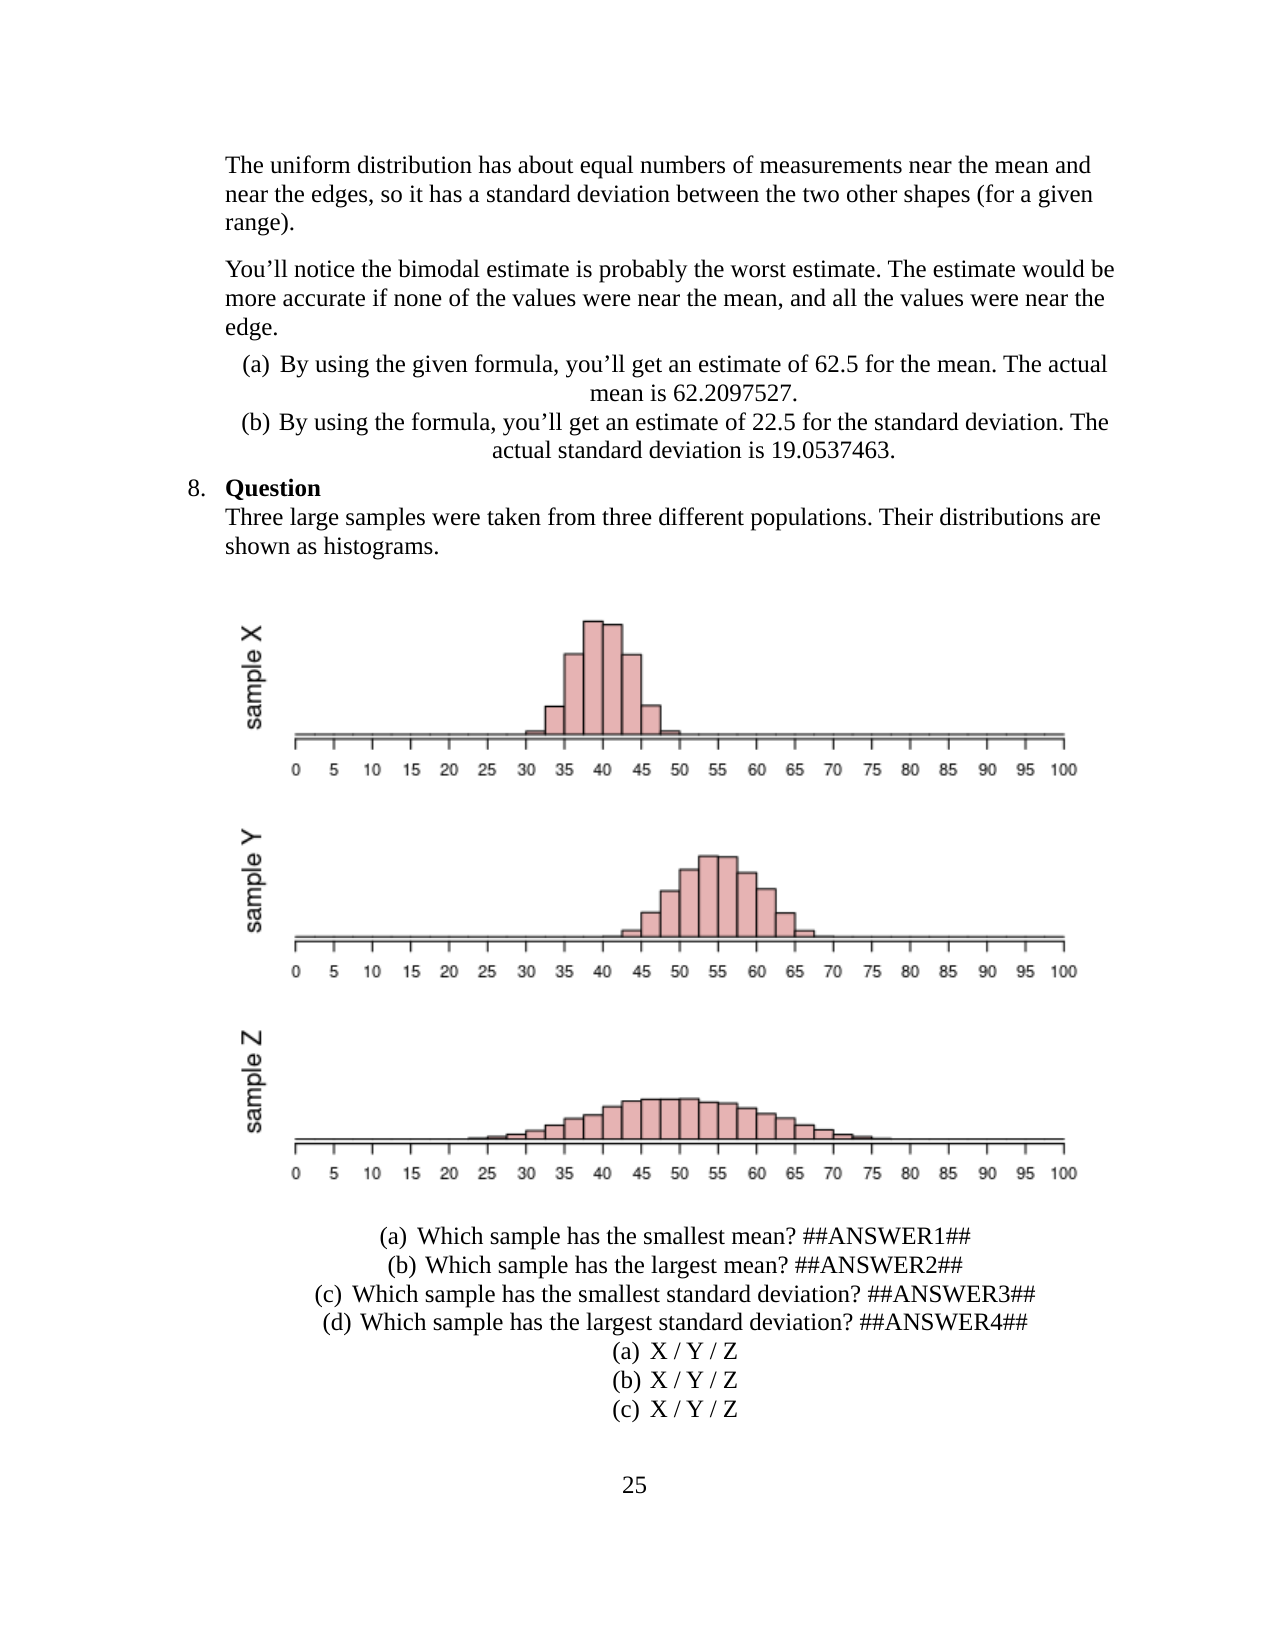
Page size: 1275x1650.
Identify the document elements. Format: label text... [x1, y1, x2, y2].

list Which sample has the largest standard deviation? ##ANSWER4## [225, 1307, 1125, 1336]
list By using the given formula, you’ll get an estimate of 62.5 for the mean. The actual mean is 62.2097527. [225, 349, 1125, 407]
list The uniform distribution has about equal numbers of measurements near the mean and near the edges, so it has a standard deviation between the two other shapes (for a given range). [187, 150, 1125, 236]
list Which sample has the largest mean? ##ANSWER2## [225, 1250, 1125, 1279]
list You’ll notice the bimodal estimate is probably the worst estimate. The estimate would be more accurate if none of the values were near the mean, and all the values were near the edge. [187, 254, 1125, 340]
list X / Y / Z [225, 1336, 1125, 1365]
list Which sample has the smallest mean? ##ANSWER1## [225, 1221, 1125, 1250]
list By using the formula, you’ll get an estimate of 22.5 for the standard deviation. The actual standard deviation is 19.0537463. [225, 407, 1125, 464]
list Question Three large samples were taken from three different populations. Their distributions are shown as histograms. [187, 473, 1125, 559]
list X / Y / Z [225, 1394, 1125, 1422]
list Which sample has the smallest standard deviation? ##ANSWER3## [225, 1279, 1125, 1307]
list X / Y / Z [225, 1365, 1125, 1394]
picture [225, 577, 1134, 1184]
